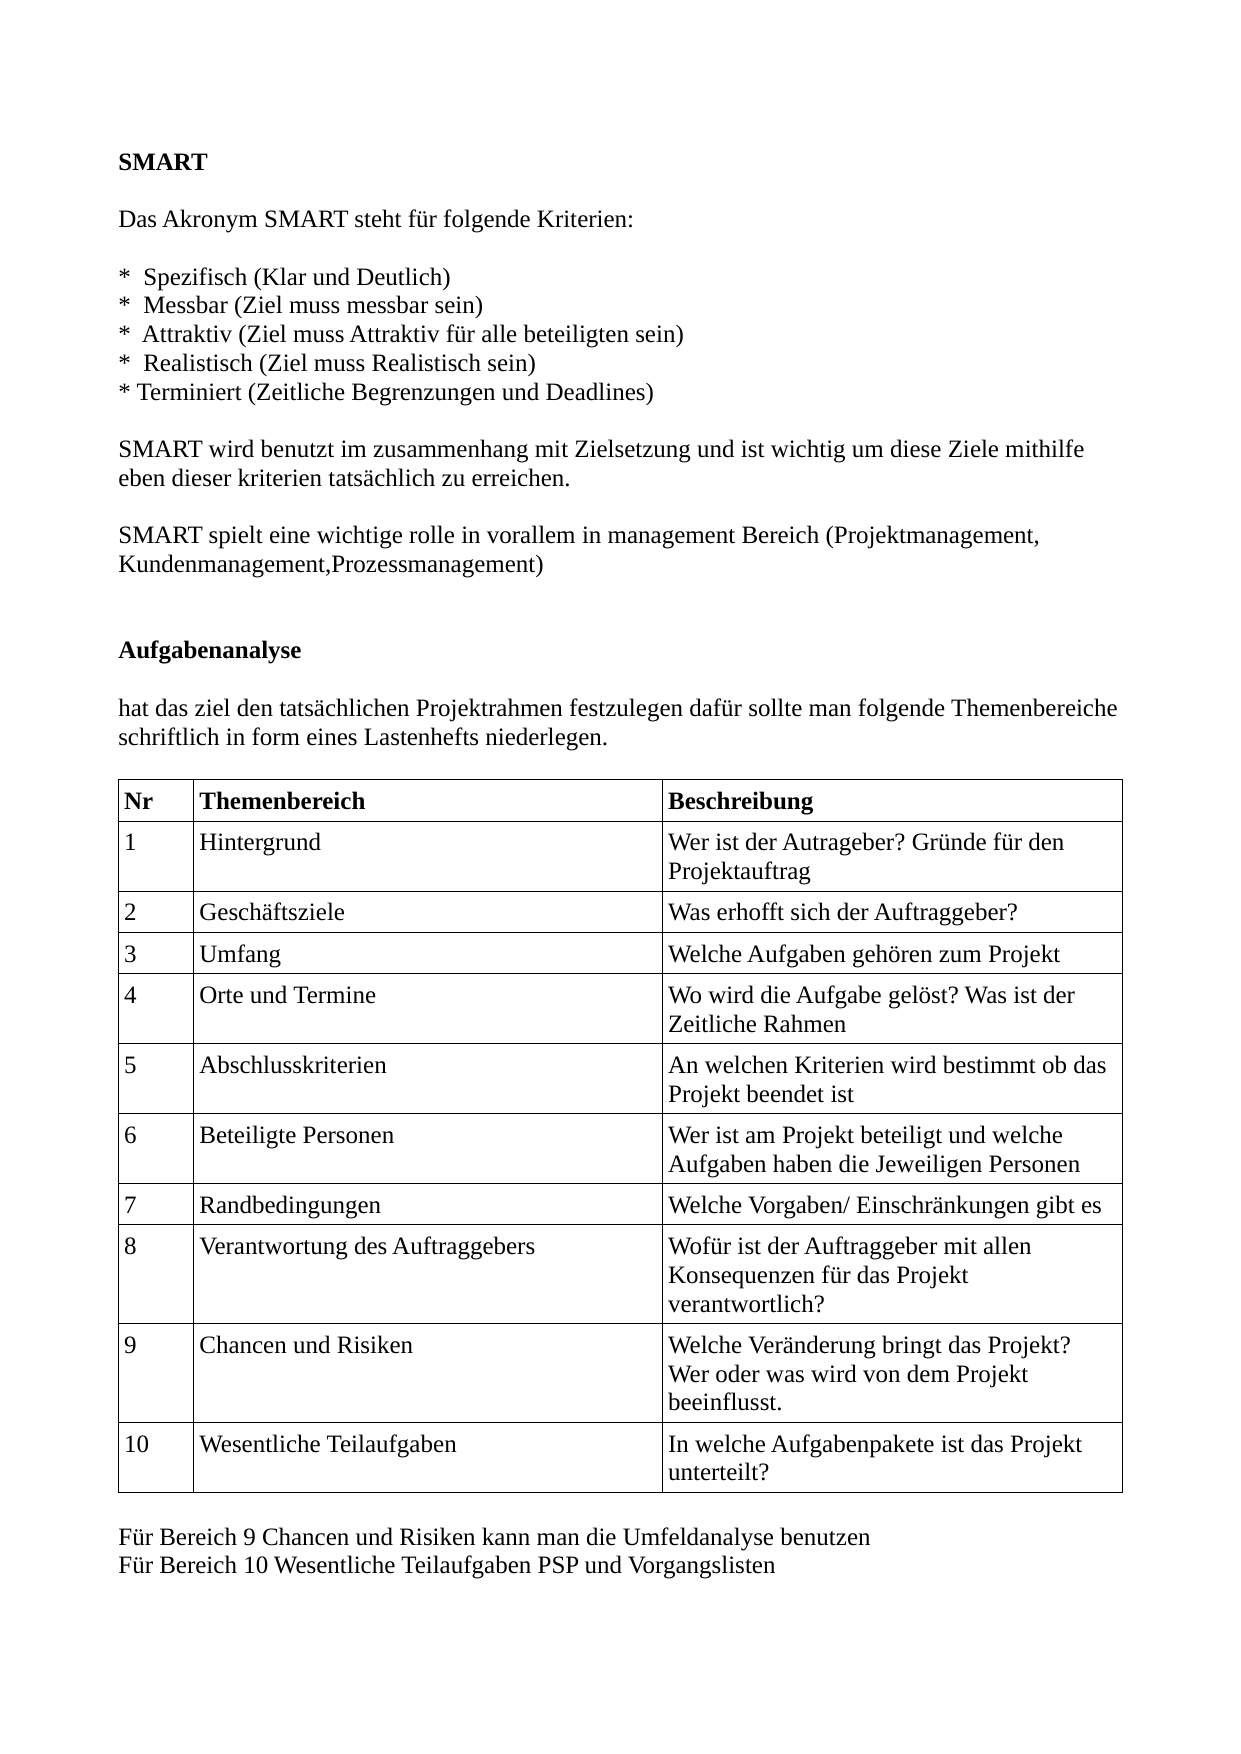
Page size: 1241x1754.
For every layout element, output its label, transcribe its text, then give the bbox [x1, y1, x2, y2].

table_cell 6 [119, 1114, 193, 1183]
table_cell 10 [119, 1423, 193, 1492]
table_cell Wesentliche Teilaufgaben [194, 1423, 662, 1492]
text * Attraktiv (Ziel muss Attraktiv für alle beteiligten sein) [118, 319, 1122, 348]
table_cell Umfang [194, 933, 662, 973]
table_cell Welche Veränderung bringt das Projekt? Wer oder was wird von dem Projekt beeinflusst. [663, 1324, 1122, 1422]
table_header Beschreibung [663, 780, 1122, 821]
table_cell Randbedingungen [194, 1184, 662, 1224]
text Für Bereich 9 Chancen und Risiken kann man die Umfeldanalyse benutzen Für Bereich 10 Wesentliche Teilaufgaben PSP und Vorgangslisten [118, 1522, 1122, 1579]
table_cell Verantwortung des Auftraggebers [194, 1225, 662, 1323]
table_cell 7 [119, 1184, 193, 1224]
table_cell Chancen und Risiken [194, 1324, 662, 1422]
text SMART spielt eine wichtige rolle in vorallem in management Bereich (Projektmanagement, Kundenmanagement,Prozessmanagement) [118, 521, 1122, 578]
table_cell 2 [119, 892, 193, 932]
table_cell Wer ist am Projekt beteiligt und welche Aufgaben haben die Jeweiligen Personen [663, 1114, 1122, 1183]
table_cell 1 [119, 822, 193, 891]
table_header Themenbereich [194, 780, 662, 821]
table_cell Orte und Termine [194, 974, 662, 1043]
table_cell Hintergrund [194, 822, 662, 891]
text * Realistisch (Ziel muss Realistisch sein) [118, 348, 1122, 377]
table_cell Was erhofft sich der Auftraggeber? [663, 892, 1122, 932]
table_cell 5 [119, 1044, 193, 1113]
text Aufgabenanalyse [118, 636, 1122, 664]
table_cell Welche Aufgaben gehören zum Projekt [663, 933, 1122, 973]
table_cell 9 [119, 1324, 193, 1422]
table_cell Wo wird die Aufgabe gelöst? Was ist der Zeitliche Rahmen [663, 974, 1122, 1043]
text SMART Das Akronym SMART steht für folgende Kriterien: * Spezifisch (Klar und Deutlich) * Messbar (Ziel muss messbar sein) [118, 118, 1122, 319]
table_cell 8 [119, 1225, 193, 1323]
table_header Nr [119, 780, 193, 821]
table_cell Abschlusskriterien [194, 1044, 662, 1113]
text SMART wird benutzt im zusammenhang mit Zielsetzung und ist wichtig um diese Ziele mithilfe eben dieser kriterien tatsächlich zu erreichen. [118, 434, 1122, 492]
table_cell An welchen Kriterien wird bestimmt ob das Projekt beendet ist [663, 1044, 1122, 1113]
table_cell Wofür ist der Auftraggeber mit allen Konsequenzen für das Projekt verantwortlich? [663, 1225, 1122, 1323]
table_cell Geschäftsziele [194, 892, 662, 932]
table_cell Welche Vorgaben/ Einschränkungen gibt es [663, 1184, 1122, 1224]
table_cell In welche Aufgabenpakete ist das Projekt unterteilt? [663, 1423, 1122, 1492]
table_cell 3 [119, 933, 193, 973]
text hat das ziel den tatsächlichen Projektrahmen festzulegen dafür sollte man folgende Themenbereiche schriftlich in form eines Lastenhefts niederlegen. [118, 693, 1122, 751]
text * Terminiert (Zeitliche Begrenzungen und Deadlines) [118, 377, 1122, 406]
table_cell Beteiligte Personen [194, 1114, 662, 1183]
table_cell 4 [119, 974, 193, 1043]
table_cell Wer ist der Autrageber? Gründe für den Projektauftrag [663, 822, 1122, 891]
